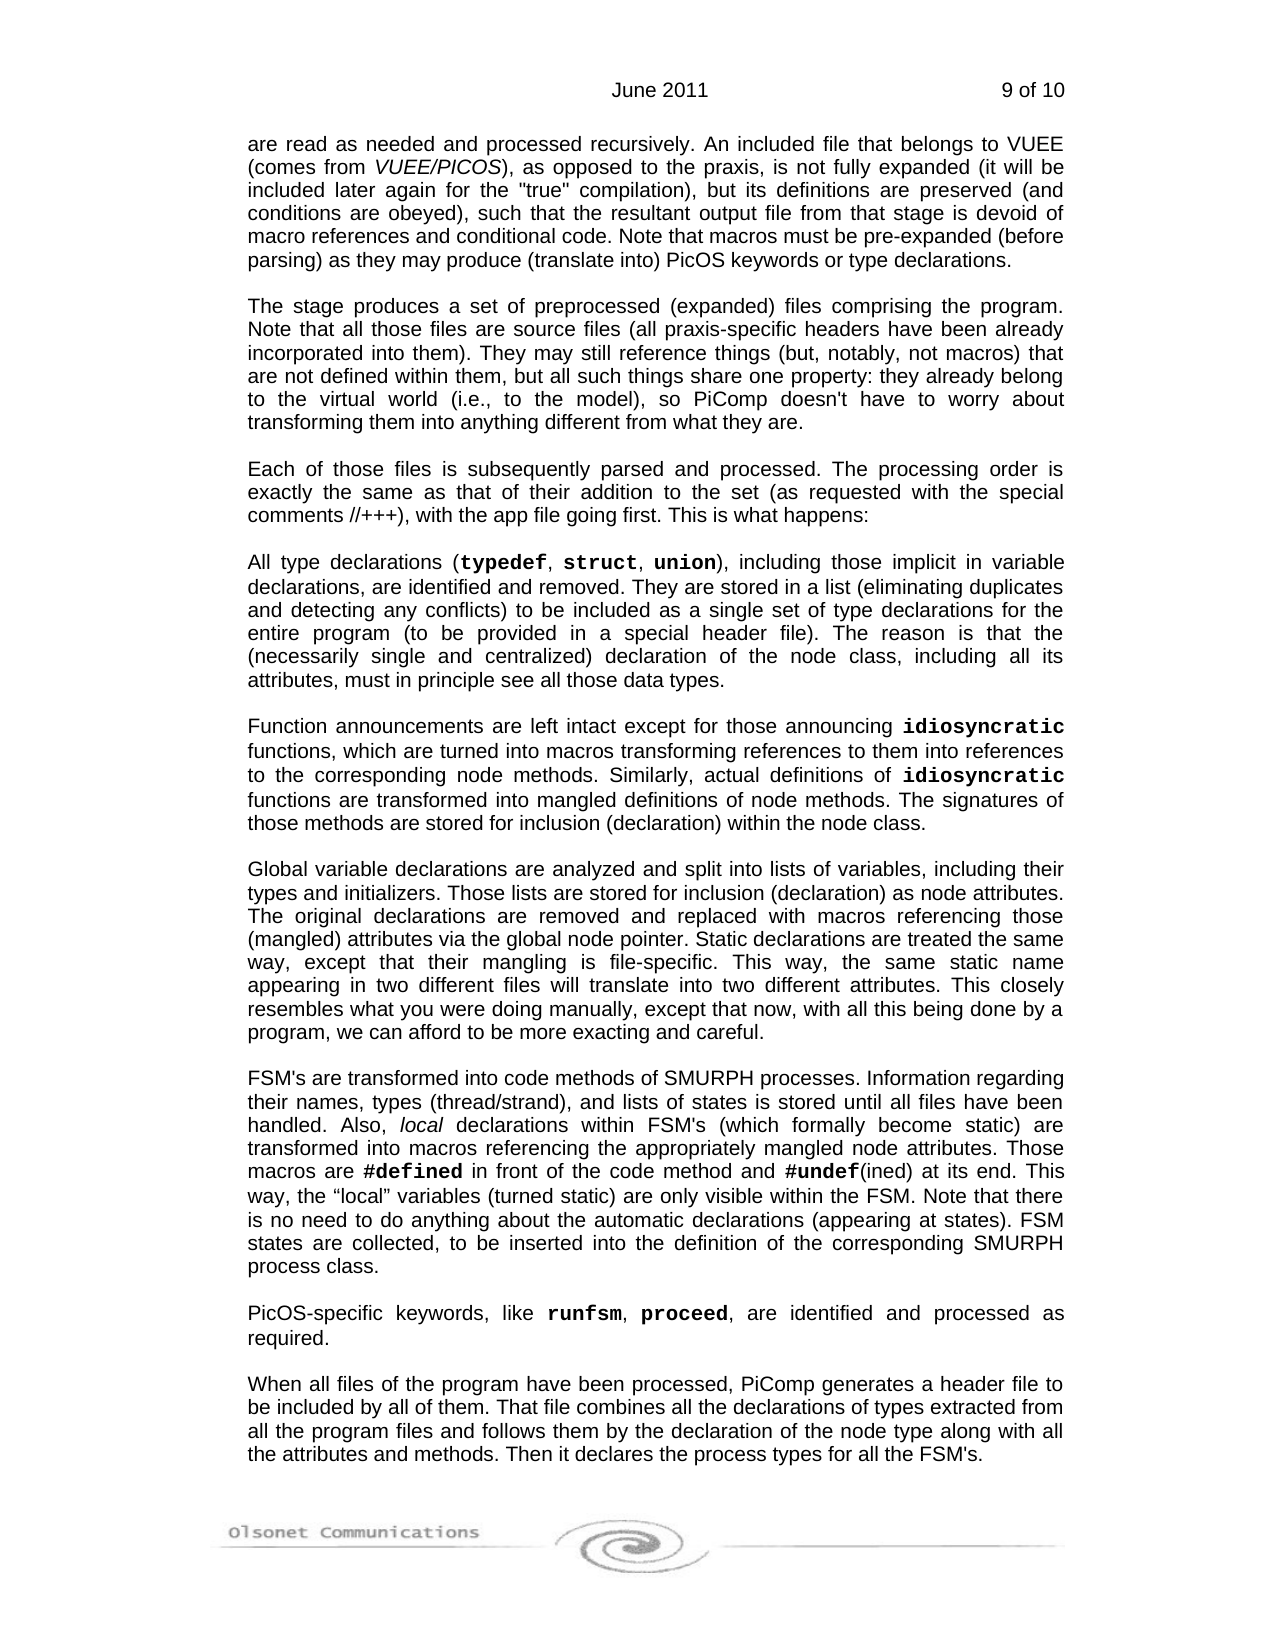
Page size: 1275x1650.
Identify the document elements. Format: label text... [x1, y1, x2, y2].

text When all files of the program have been processed, PiComp generates a header file to be included by all of them. That file combines all the declarations of types extracted from all the program files and follows them by the declaration of the node type along with all the attributes and methods. Then it declares the process types for all the FSM's. [247, 1373, 1065, 1466]
text Global variable declarations are analyzed and split into lists of variables, including their types and initializers. Those lists are stored for inclusion (declaration) as node attributes. The original declarations are removed and replaced with macros referencing those (mangled) attributes via the global node pointer. Static declarations are treated the same way, except that their mangling is file-specific. This way, the same static name appearing in two different files will translate into two different attributes. This closely resembles what you were doing manually, except that now, with all this being done by a program, we can afford to be more exacting and careful. [247, 858, 1065, 1044]
text PicOS-specific keywords, like runfsm, proceed, are identified and processed as required. [247, 1301, 1065, 1349]
text Function announcements are left intact except for those announcing idiosyncratic functions, which are turned into macros transforming references to them into references to the corresponding node methods. Similarly, actual definitions of idiosyncratic functions are transformed into mangled definitions of node methods. The signatures of those methods are stored for inclusion (declaration) within the node class. [247, 715, 1065, 835]
text FSM's are transformed into code methods of SMURPH processes. Information regarding their names, types (thread/strand), and lists of states is stored until all files have been handled. Also, local declarations within FSM's (which formally become static) are transformed into macros referencing the appropriately mangled node attributes. Those macros are #defined in front of the code method and #undef(ined) at its end. This way, the “local” variables (turned static) are only visible within the FSM. Note that there is no need to do anything about the automatic declarations (appearing at states). FSM states are collected, to be inserted into the definition of the corresponding SMURPH process class. [247, 1067, 1065, 1278]
text All type declarations (typedef, struct, union), including those implicit in variable declarations, are identified and removed. They are stored in a list (eliminating duplicates and detecting any conflicts) to be included as a single set of type declarations for the entire program (to be provided in a special header file). The reason is that the (necessarily single and centralized) declaration of the node class, including all its attributes, must in principle see all those data types. [247, 550, 1065, 692]
picture [210, 1504, 1065, 1596]
text The stage produces a set of preprocessed (expanded) files comprising the program. Note that all those files are source files (all praxis-specific headers have been already incorporated into them). They may still reference things (but, notably, not macros) that are not defined within them, but all such things share one property: they already belong to the virtual world (i.e., to the model), so PiComp doesn't have to worry about transforming them into anything different from what they are. [247, 295, 1065, 434]
text are read as needed and processed recursively. An included file that belongs to VUEE (comes from VUEE/PICOS), as opposed to the praxis, is not fully expanded (it will be included later again for the "true" compilation), but its definitions are preserved (and conditions are obeyed), such that the resultant output file from that stage is devoid of macro references and conditional code. Note that macros must be pre-expanded (before parsing) as they may produce (translate into) PicOS keywords or type declarations. [247, 132, 1065, 272]
text Each of those files is subsequently parsed and processed. The processing order is exactly the same as that of their addition to the set (as requested with the special comments //+++), with the app file going first. This is what happens: [247, 457, 1065, 527]
